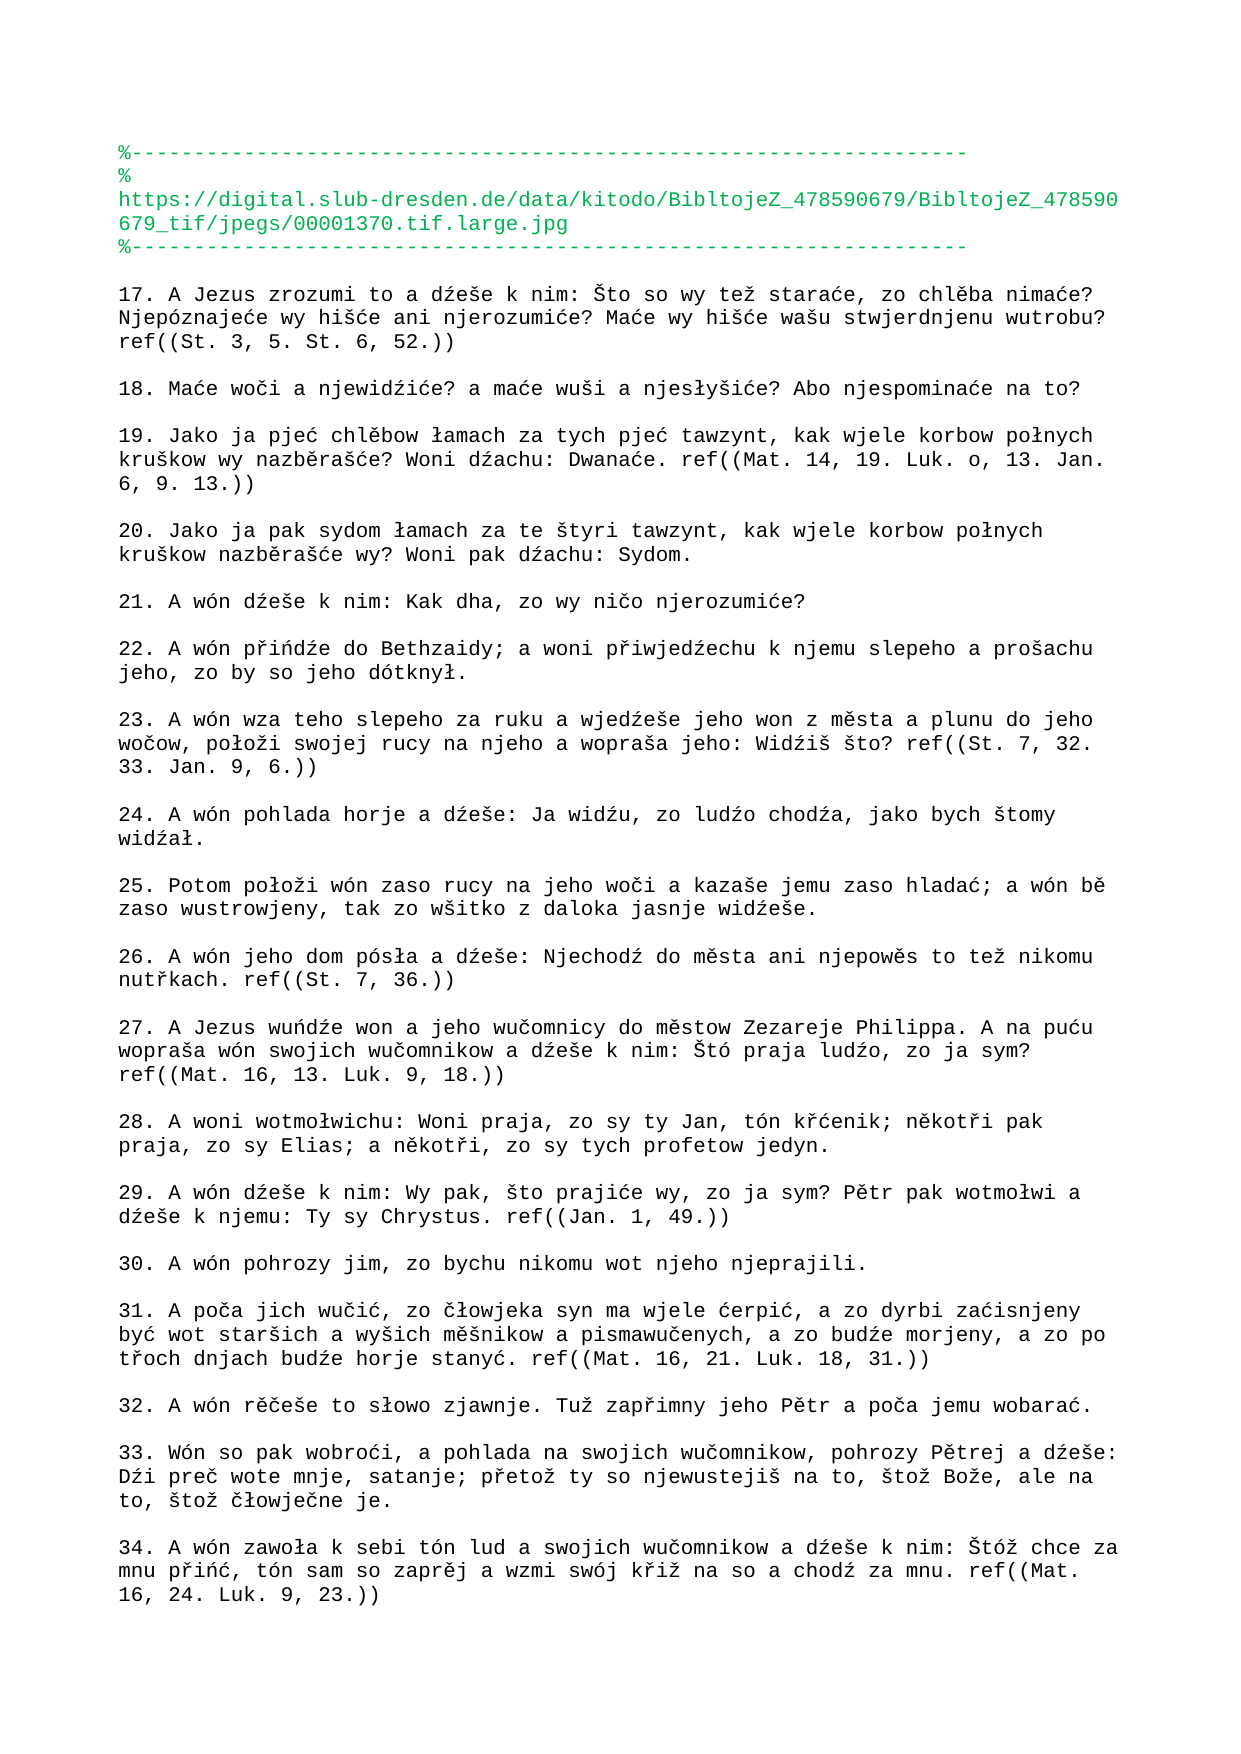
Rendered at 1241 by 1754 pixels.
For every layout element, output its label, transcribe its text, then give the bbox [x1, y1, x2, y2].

text 18. Maće woči a njewidźiće? a maće wuši a njesłyšiće? Abo njespominaće na to? [118, 378, 1122, 402]
text 32. A wón rěčeše to słowo zjawnje. Tuž zapřimny jeho Pětr a poča jemu wobarać. [118, 1395, 1122, 1419]
text 20. Jako ja pak sydom łamach za te štyri tawzynt, kak wjele korbow połnych kruškow nazběrašće wy? Woni pak dźachu: Sydom. [118, 520, 1122, 567]
text 25. Potom połoži wón zaso rucy na jeho woči a kazaše jemu zaso hladać; a wón bě zaso wustrowjeny, tak zo wšitko z daloka jasnje widźeše. [118, 875, 1122, 922]
text 19. Jako ja pjeć chlěbow łamach za tych pjeć tawzynt, kak wjele korbow połnych kruškow wy nazběrašće? Woni dźachu: Dwanaće. ref((Mat. 14, 19. Luk. o, 13. Jan. 6, 9. 13.)) [118, 426, 1122, 496]
text 31. A poča jich wučić, zo čłowjeka syn ma wjele ćerpić, a zo dyrbi zaćisnjeny być wot staršich a wyšich měšnikow a pismawučenych, a zo budźe morjeny, a zo po třoch dnjach budźe horje stanyć. ref((Mat. 16, 21. Luk. 18, 31.)) [118, 1300, 1122, 1371]
text 28. A woni wotmołwichu: Woni praja, zo sy ty Jan, tón křćenik; někotři pak praja, zo sy Elias; a někotři, zo sy tych profetow jedyn. [118, 1111, 1122, 1158]
text 24. A wón pohlada horje a dźeše: Ja widźu, zo ludźo chodźa, jako bych štomy widźał. [118, 804, 1122, 851]
text 30. A wón pohrozy jim, zo bychu nikomu wot njeho njeprajili. [118, 1253, 1122, 1277]
text 27. A Jezus wuńdźe won a jeho wučomnicy do městow Zezareje Philippa. A na puću wopraša wón swojich wučomnikow a dźeše k nim: Štó praja ludźo, zo ja sym? ref((Mat. 16, 13. Luk. 9, 18.)) [118, 1017, 1122, 1088]
text 23. A wón wza teho slepeho za ruku a wjedźeše jeho won z města a plunu do jeho wočow, połoži swojej rucy na njeho a wopraša jeho: Widźiš što? ref((St. 7, 32. 33. Jan. 9, 6.)) [118, 709, 1122, 780]
text 21. A wón dźeše k nim: Kak dha, zo wy ničo njerozumiće? [118, 591, 1122, 615]
text % https://digital.slub-dresden.de/data/kitodo/BibltojeZ_478590679/BibltojeZ_478590679_tif/jpegs/00001370.tif.large.jpg %------------------------------------------------------------------- [118, 165, 1122, 260]
text 17. A Jezus zrozumi to a dźeše k nim: Što so wy tež staraće, zo chlěba nimaće? Njepóznajeće wy hišće ani njerozumiće? Maće wy hišće wašu stwjerdnjenu wutrobu? ref((St. 3, 5. St. 6, 52.)) [118, 284, 1122, 354]
text 26. A wón jeho dom pósła a dźeše: Njechodź do města ani njepowěs to tež nikomu nutřkach. ref((St. 7, 36.)) [118, 946, 1122, 993]
text 22. A wón přińdźe do Bethzaidy; a woni přiwjedźechu k njemu slepeho a prošachu jeho, zo by so jeho dótknył. [118, 638, 1122, 686]
text 29. A wón dźeše k nim: Wy pak, što prajiće wy, zo ja sym? Pětr pak wotmołwi a dźeše k njemu: Ty sy Chrystus. ref((Jan. 1, 49.)) [118, 1182, 1122, 1229]
text 34. A wón zawoła k sebi tón lud a swojich wučomnikow a dźeše k nim: Štóž chce za mnu přińć, tón sam so zaprěj a wzmi swój křiž na so a chodź za mnu. ref((Mat. 16, 24. Luk. 9, 23.)) [118, 1537, 1122, 1608]
text 33. Wón so pak wobroći, a pohlada na swojich wučomnikow, pohrozy Pětrej a dźeše: Dźi preč wote mnje, satanje; přetož ty so njewustejiš na to, štož Bože, ale na to, štož čłowječne je. [118, 1442, 1122, 1513]
text %------------------------------------------------------------------- [118, 142, 1122, 165]
